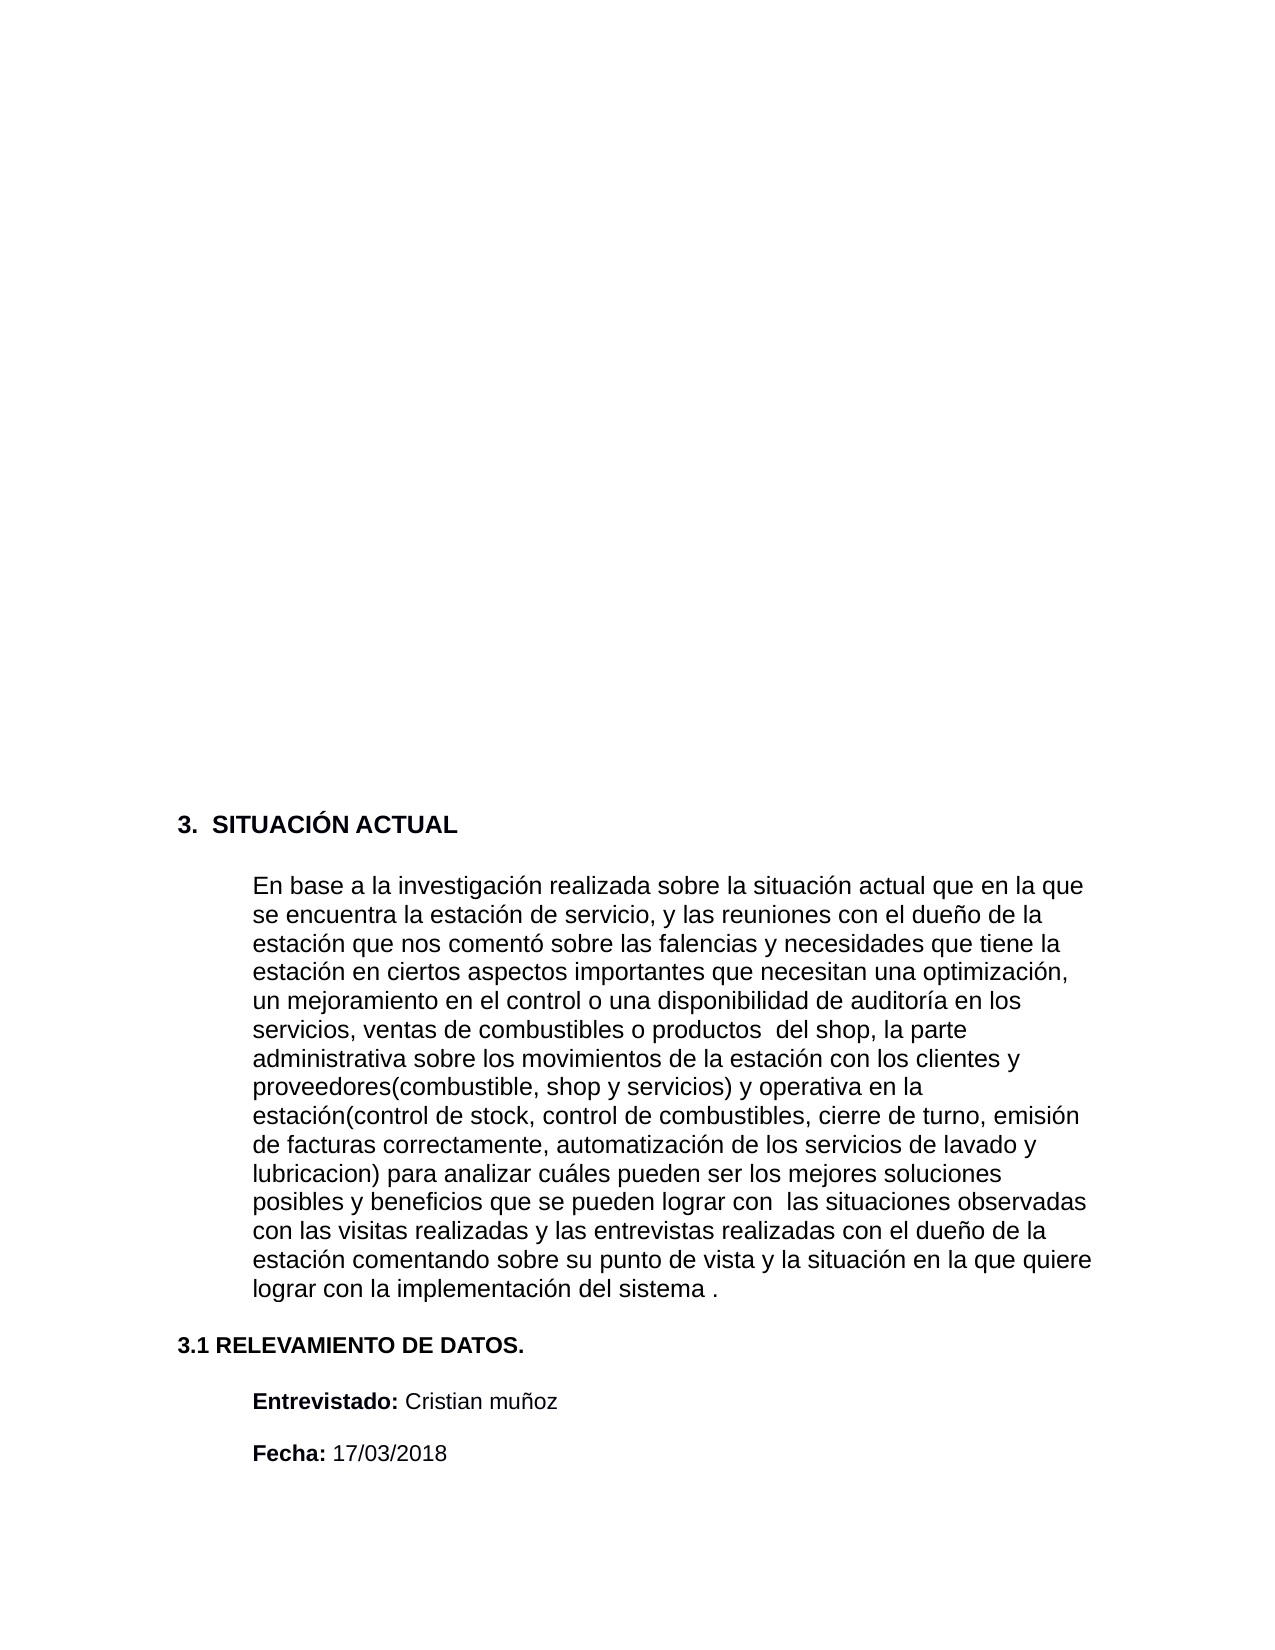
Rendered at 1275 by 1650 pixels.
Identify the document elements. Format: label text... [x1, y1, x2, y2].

text En base a la investigación realizada sobre la situación actual que en la que se encuentra la estación de servicio, y las reuniones con el dueño de la estación que nos comentó sobre las falencias y necesidades que tiene la estación en ciertos aspectos importantes que necesitan una optimización, un mejoramiento en el control o una disponibilidad de auditoría en los servicios, ventas de combustibles o productos del shop, la parte administrativa sobre los movimientos de la estación con los clientes y proveedores(combustible, shop y servicios) y operativa en la estación(control de stock, control de combustibles, cierre de turno, emisión de facturas correctamente, automatización de los servicios de lavado y lubricacion) para analizar cuáles pueden ser los mejores soluciones posibles y beneficios que se pueden lograr con las situaciones observadas con las visitas realizadas y las entrevistas realizadas con el dueño de la estación comentando sobre su punto de vista y la situación en la que quiere lograr con la implementación del sistema . [252, 871, 1098, 1302]
text Fecha: 17/03/2018 [252, 1439, 1098, 1467]
text 3. SITUACIÓN ACTUAL [177, 810, 1098, 839]
text 3.1 RELEVAMIENTO DE DATOS. [177, 1330, 1098, 1358]
text Entrevistado: Cristian muñoz [252, 1386, 1098, 1414]
